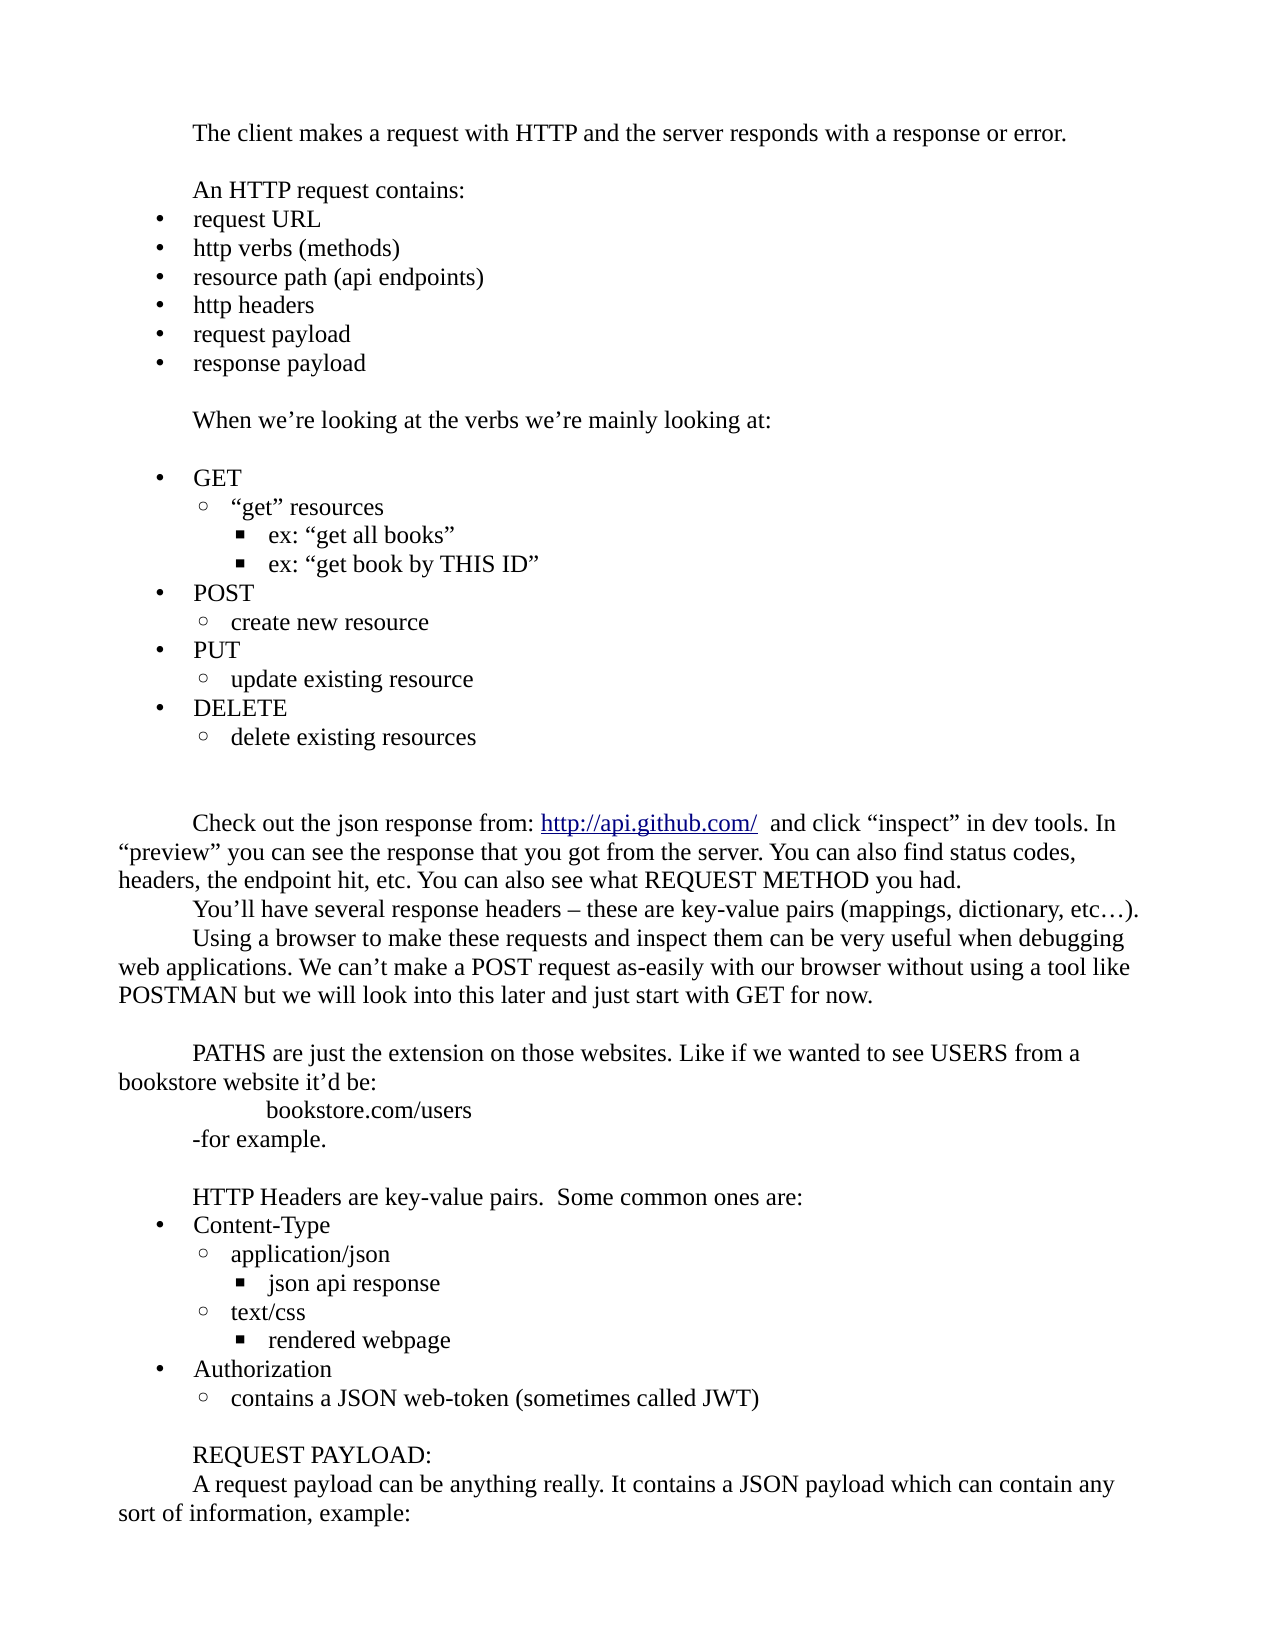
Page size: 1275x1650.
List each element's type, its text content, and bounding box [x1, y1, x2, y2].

list request payload [156, 319, 1157, 348]
list http verbs (methods) [156, 233, 1157, 262]
list http headers [156, 291, 1157, 319]
list Authorization [156, 1354, 1157, 1383]
text The client makes a request with HTTP and the server responds with a response or error. [118, 118, 1157, 147]
list json api response [231, 1268, 1157, 1297]
text -for example. [118, 1124, 1157, 1153]
list update existing resource [193, 664, 1157, 693]
list DELETE [156, 693, 1157, 722]
text REQUEST PAYLOAD: [118, 1441, 1157, 1469]
list delete existing resources [193, 722, 1157, 751]
text HTTP Headers are key-value pairs. Some common ones are: [118, 1182, 1157, 1211]
list Content-Type [156, 1211, 1157, 1239]
text A request payload can be anything really. It contains a JSON payload which can contain any sort of information, example: [118, 1469, 1157, 1527]
text You’ll have several response headers – these are key-value pairs (mappings, dictionary, etc…). [118, 894, 1157, 923]
list “get” resources [193, 492, 1157, 521]
list ex: “get book by THIS ID” [231, 549, 1157, 578]
text When we’re looking at the verbs we’re mainly looking at: [118, 406, 1157, 434]
text Using a browser to make these requests and inspect them can be very useful when debugging web applications. We can’t make a POST request as-easily with our browser without using a tool like POSTMAN but we will look into this later and just start with GET for now. [118, 923, 1157, 1009]
text PATHS are just the extension on those websites. Like if we wanted to see USERS from a bookstore website it’d be: [118, 1038, 1157, 1096]
list contains a JSON web-token (sometimes called JWT) [193, 1383, 1157, 1412]
list request URL [156, 204, 1157, 233]
text An HTTP request contains: [118, 176, 1157, 204]
text bookstore.com/users [118, 1096, 1157, 1124]
list ex: “get all books” [231, 521, 1157, 549]
list response payload [156, 348, 1157, 377]
list PUT [156, 636, 1157, 664]
list application/json [193, 1239, 1157, 1268]
list create new resource [193, 607, 1157, 636]
list POST [156, 578, 1157, 607]
list text/css [193, 1297, 1157, 1326]
text Check out the json response from: http://api.github.com/ and click “inspect” in dev tools. In “preview” you can see the response that you got from the server. You can also find status codes, headers, the endpoint hit, etc. You can also see what REQUEST METHOD you had. [118, 808, 1157, 894]
list GET [156, 463, 1157, 492]
list resource path (api endpoints) [156, 262, 1157, 291]
list rendered webpage [231, 1326, 1157, 1354]
